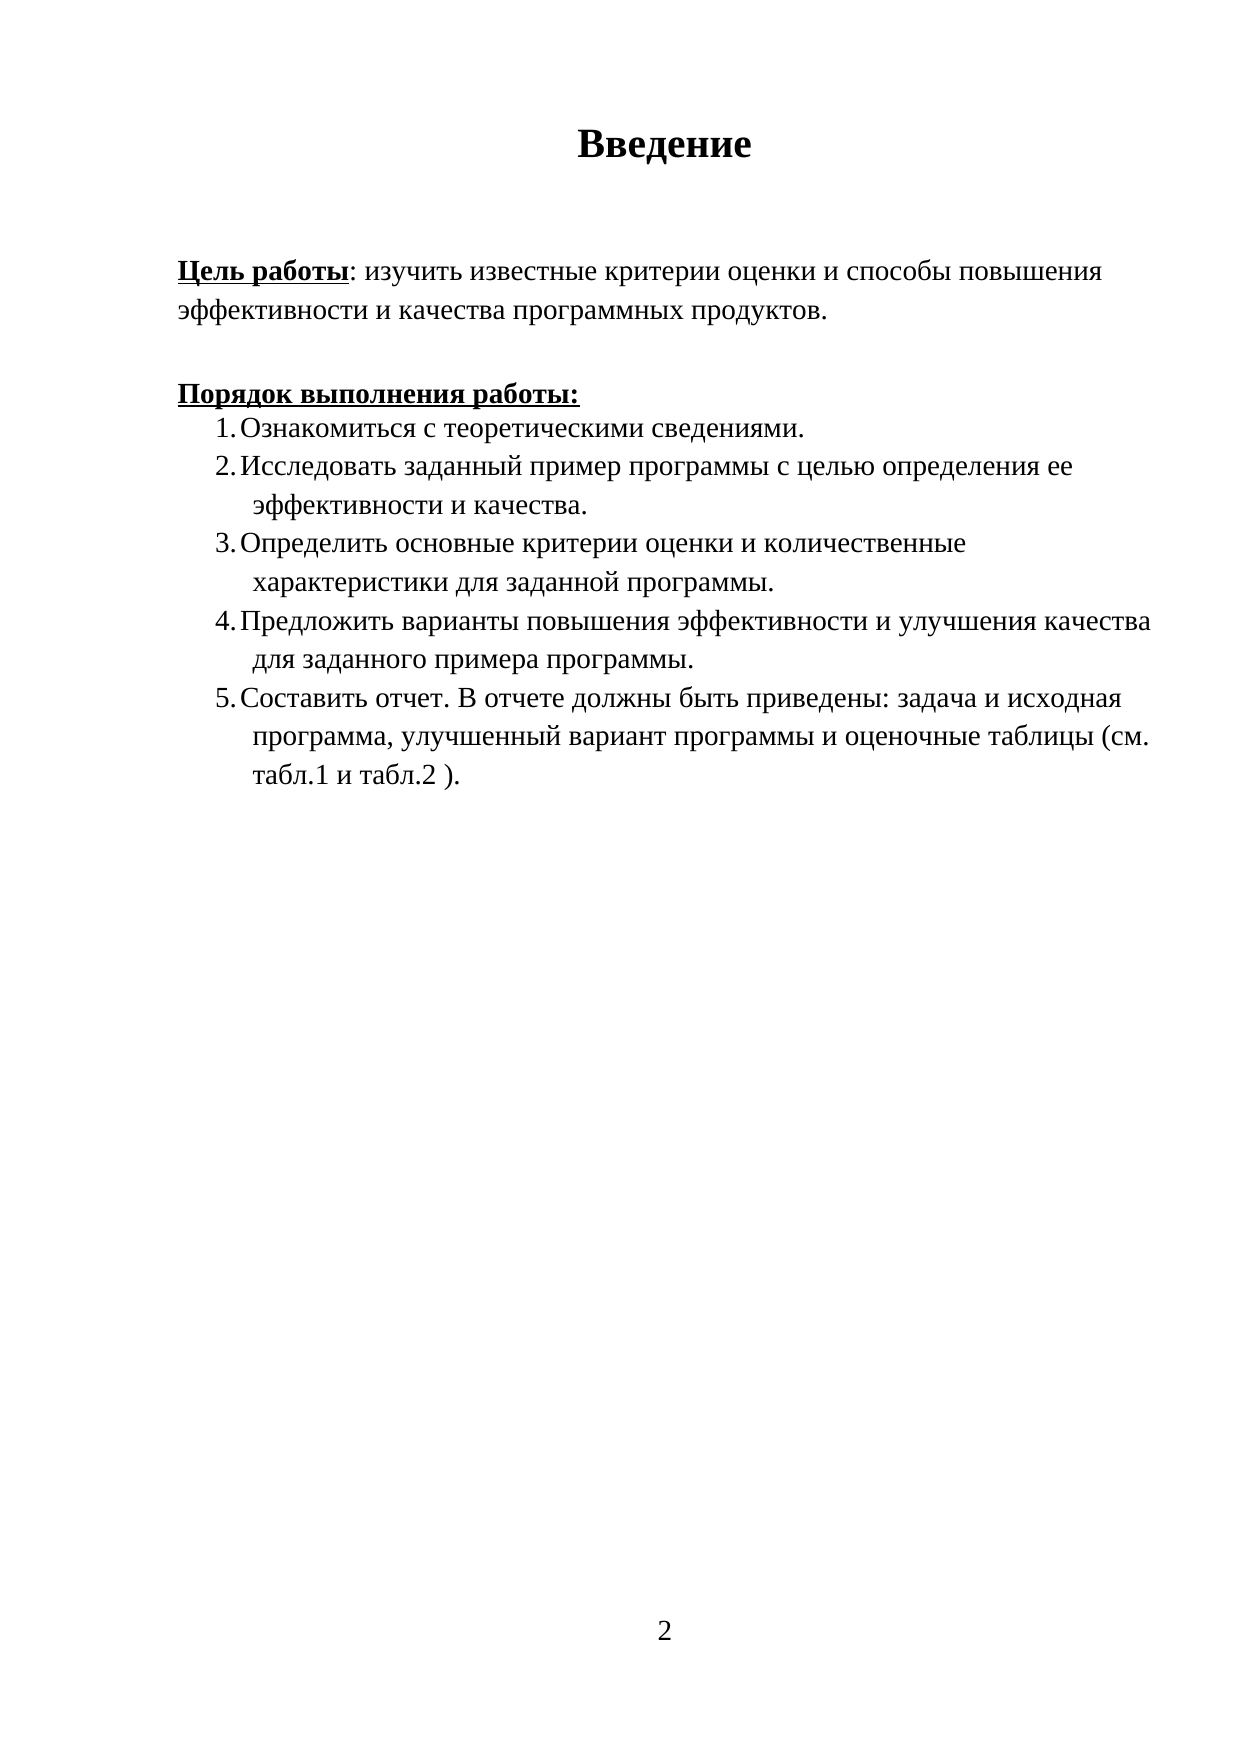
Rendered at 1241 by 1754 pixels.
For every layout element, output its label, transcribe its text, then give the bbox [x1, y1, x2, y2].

list Исследовать заданный пример программы с целью определения ее эффективности и качества. [215, 448, 1152, 521]
list Предложить варианты повышения эффективности и улучшения качества для заданного примера программы. [215, 603, 1152, 675]
text Цель работы: изучить известные критерии оценки и способы повышения эффективности и качества программных продуктов. [177, 253, 1152, 326]
list Составить отчет. В отчете должны быть приведены: задача и исходная программа, улучшенный вариант программы и оценочные таблицы (см. табл.1 и табл.2 ). [215, 680, 1152, 790]
list Ознакомиться с теоретическими сведениями. [215, 410, 1152, 443]
list Определить основные критерии оценки и количественные характеристики для заданной программы. [215, 526, 1152, 598]
subtitle Порядок выполнения работы: [177, 376, 1152, 410]
text Введение [177, 118, 1152, 166]
